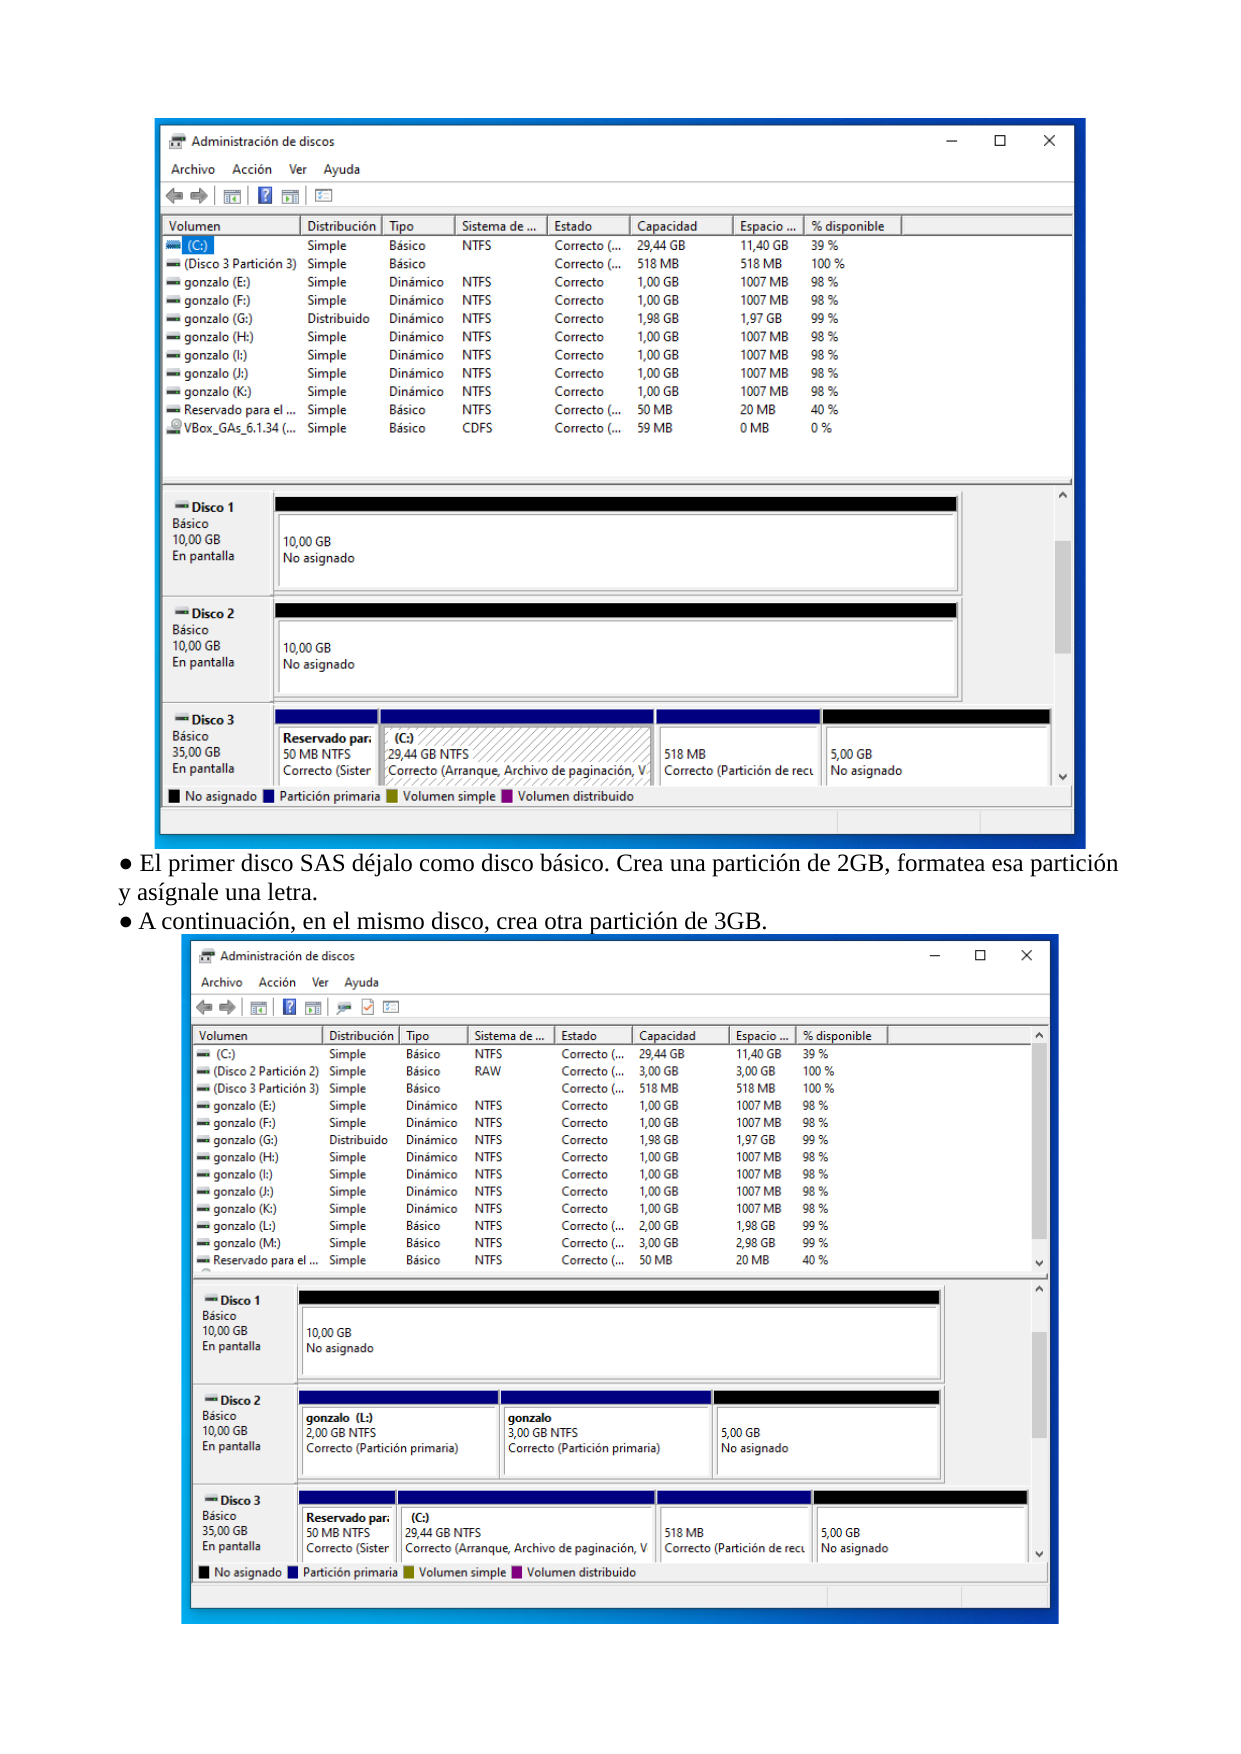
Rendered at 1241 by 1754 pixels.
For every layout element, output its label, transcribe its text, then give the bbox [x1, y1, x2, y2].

text ● A continuación, en el mismo disco, crea otra partición de 3GB. [118, 906, 1122, 935]
picture [154, 118, 1086, 849]
text ● El primer disco SAS déjalo como disco básico. Crea una partición de 2GB, formatea esa partición y asígnale una letra. [118, 118, 1122, 906]
picture [181, 934, 1059, 1624]
